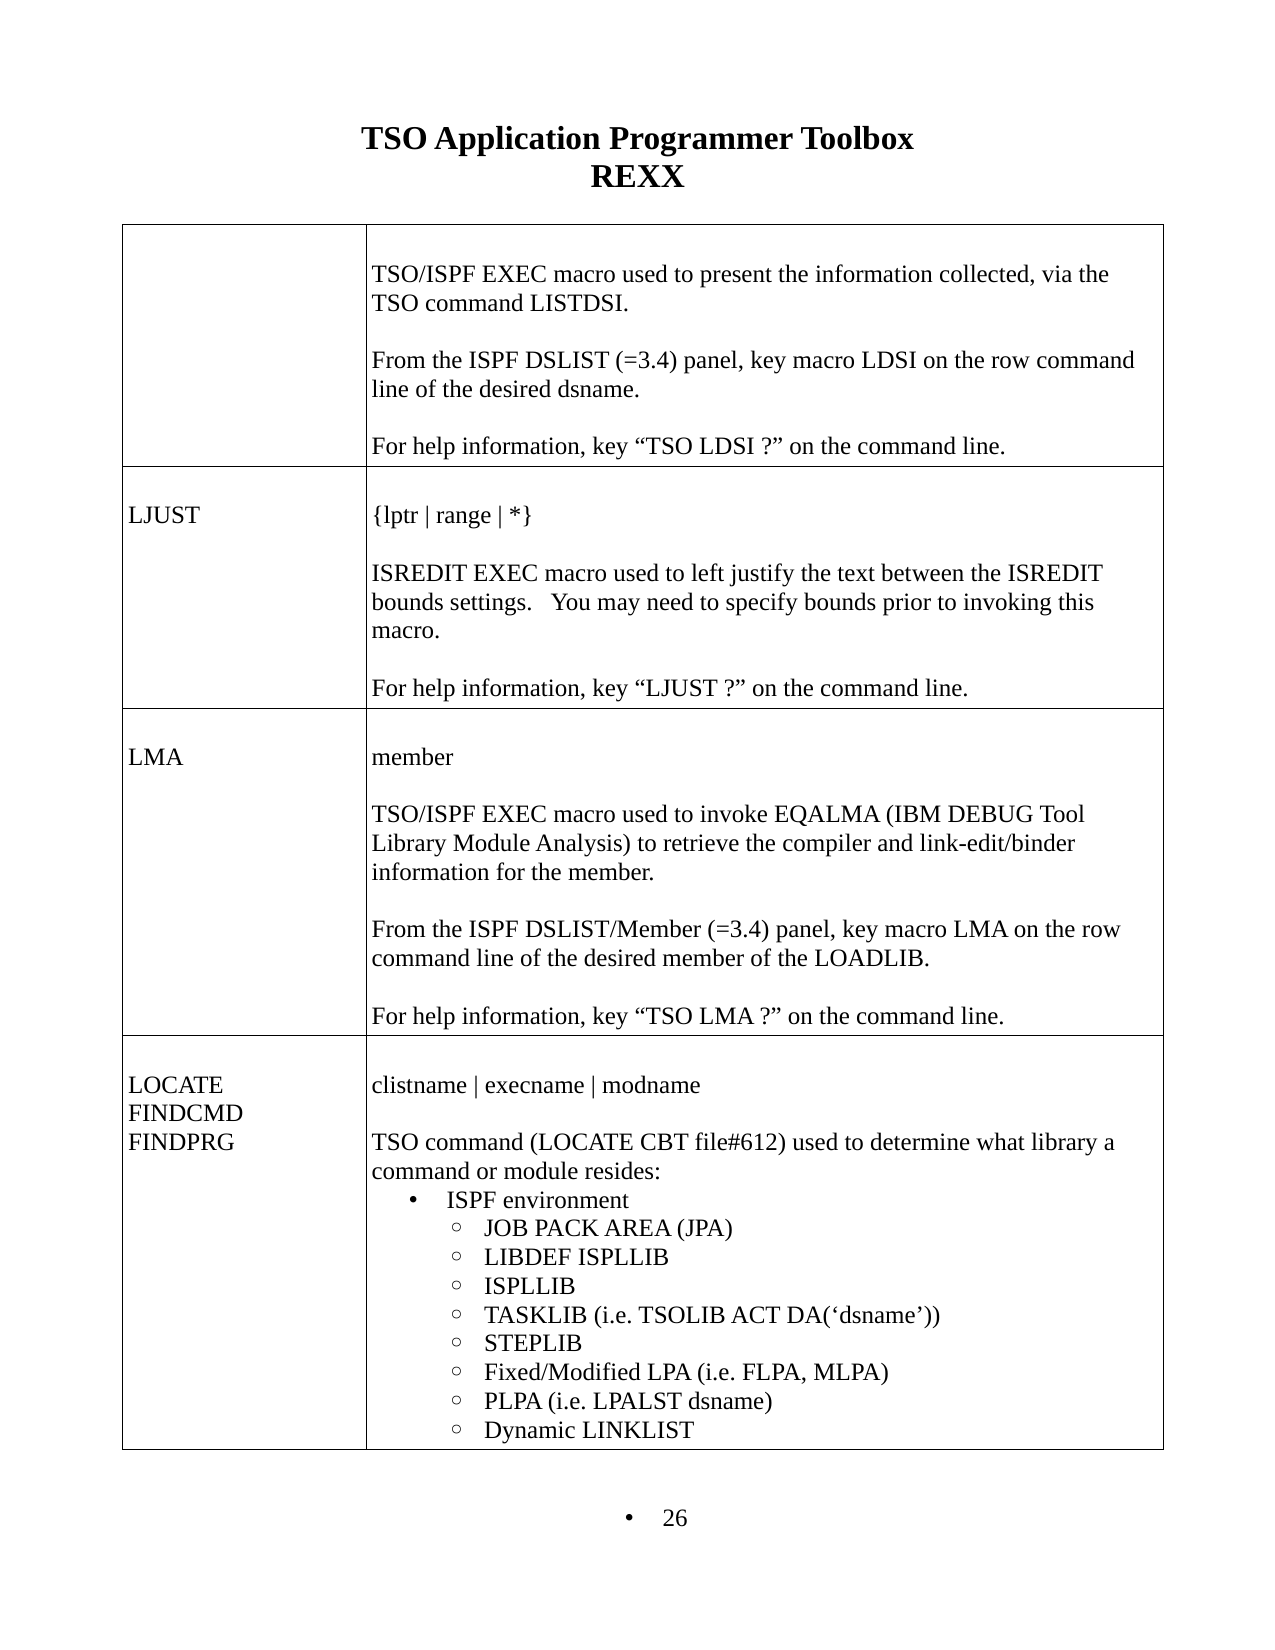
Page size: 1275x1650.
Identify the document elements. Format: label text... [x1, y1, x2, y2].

table_cell {lptr | range | *} ISREDIT EXEC macro used to left justify the text between the ISREDIT bounds settings. You may need to specify bounds prior to invoking this macro. For help information, key “LJUST ?” on the command line. [367, 467, 1163, 707]
table_cell LMA [123, 709, 366, 1035]
table_cell TSO/ISPF EXEC macro used to present the information collected, via the TSO command LISTDSI. From the ISPF DSLIST (=3.4) panel, key macro LDSI on the row command line of the desired dsname. For help information, key “TSO LDSI ?” on the command line. [367, 225, 1163, 466]
table_cell LOCATE FINDCMD FINDPRG [123, 1036, 366, 1449]
table_cell [123, 225, 366, 466]
table_cell clistname | execname | modname TSO command (LOCATE CBT file#612) used to determine what library a command or module resides: ISPF environment JOB PACK AREA (JPA) LIBDEF ISPLLIB ISPLLIB TASKLIB (i.e. TSOLIB ACT DA(‘dsname’)) STEPLIB Fixed/Modified LPA (i.e. FLPA, MLPA) PLPA (i.e. LPALST dsname) Dynamic LINKLIST Nucleus user SYSUEXEC/SYSUPROC Application EXEC/CLIST SYSEXEC/SYSPROC Native TSO environment JOB PACK AREA (JPA) TASKLIB (i.e. TSOLIB ACT DA(‘dsname’)) STEPLIB Fixed/Modified LPA (i.e. FLPA, MLPA) PLPA Dynamic LINKLIST NUCLEUS user SYSUEXEC/SYSUPROC Application EXEC/CLIST SYSEXEC/SYSPROC [367, 1036, 1163, 1449]
table_cell LJUST [123, 467, 366, 707]
table_cell member TSO/ISPF EXEC macro used to invoke EQALMA (IBM DEBUG Tool Library Module Analysis) to retrieve the compiler and link-edit/binder information for the member. From the ISPF DSLIST/Member (=3.4) panel, key macro LMA on the row command line of the desired member of the LOADLIB. For help information, key “TSO LMA ?” on the command line. [367, 709, 1163, 1035]
